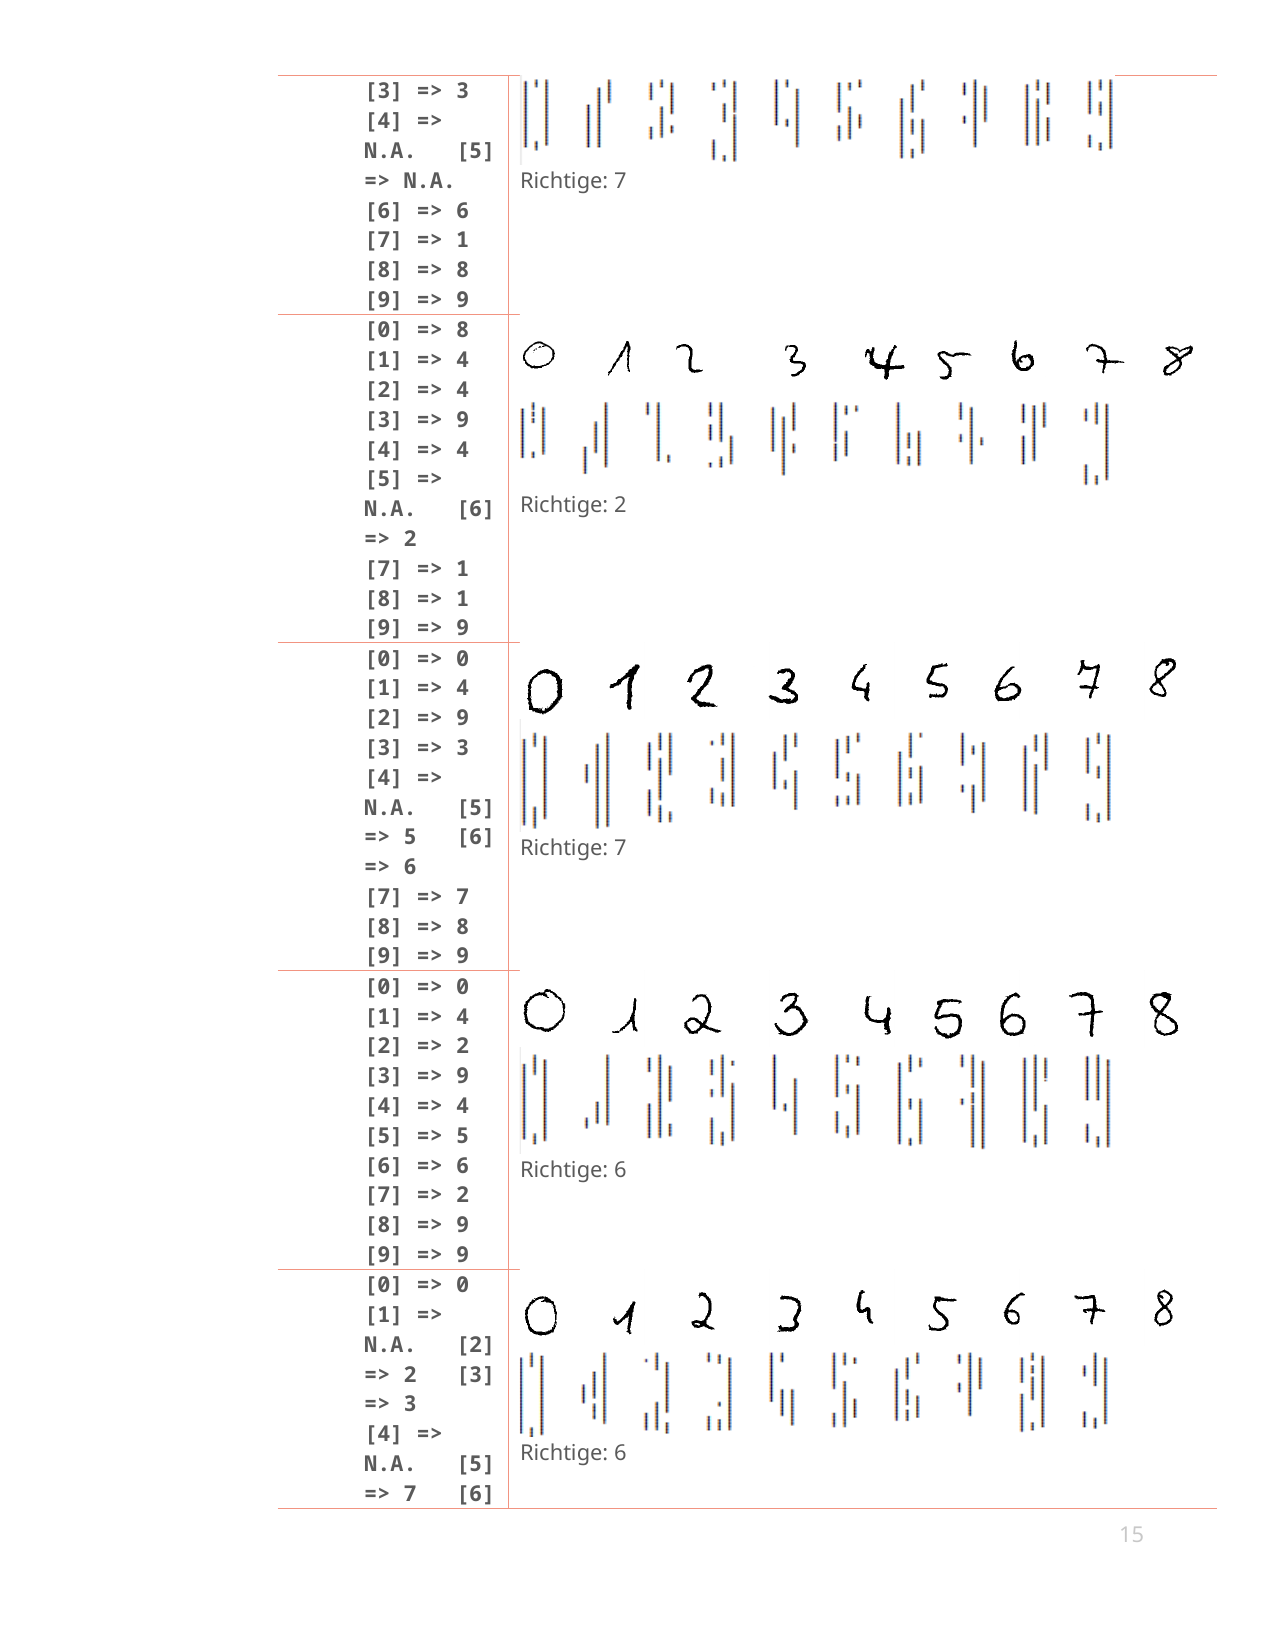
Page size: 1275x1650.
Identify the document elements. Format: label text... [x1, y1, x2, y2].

table_cell Richtige: 6 [509, 1270, 1217, 1508]
table_cell [0] => 8 [1] => 4 [2] => 4 [3] => 9 [4] => 4 [5] => N.A. [6] => 2 [7] => 1 [8] => 1 [9] => 9 [278, 315, 508, 642]
table_cell [0] => 0 [1] => 4 [2] => 2 [3] => 9 [4] => 4 [5] => 5 [6] => 6 [7] => 2 [8] => 9 [9] => 9 [278, 971, 508, 1269]
table_cell [206, 314, 278, 642]
table_cell Richtige: 7 [509, 643, 1217, 970]
table_cell Richtige: 6 [509, 971, 1217, 1269]
table_cell [0] => 0 [1] => 4 [2] => 9 [3] => 3 [4] => N.A. [5] => 5 [6] => 6 [7] => 7 [8] => 8 [9] => 9 [278, 643, 508, 970]
table_cell [3] => 3 [4] => N.A. [5] => N.A. [6] => 6 [7] => 1 [8] => 8 [9] => 9 [278, 76, 508, 314]
table_cell [206, 75, 278, 314]
table_cell [206, 642, 278, 970]
table_cell Richtige: 2 [509, 315, 1217, 642]
table_cell [0] => 0 [1] => N.A. [2] => 2 [3] => 3 [4] => N.A. [5] => 7 [6] [278, 1270, 508, 1508]
table_cell Richtige: 7 [509, 76, 1217, 314]
table_cell [206, 1269, 278, 1508]
table_cell [206, 970, 278, 1269]
